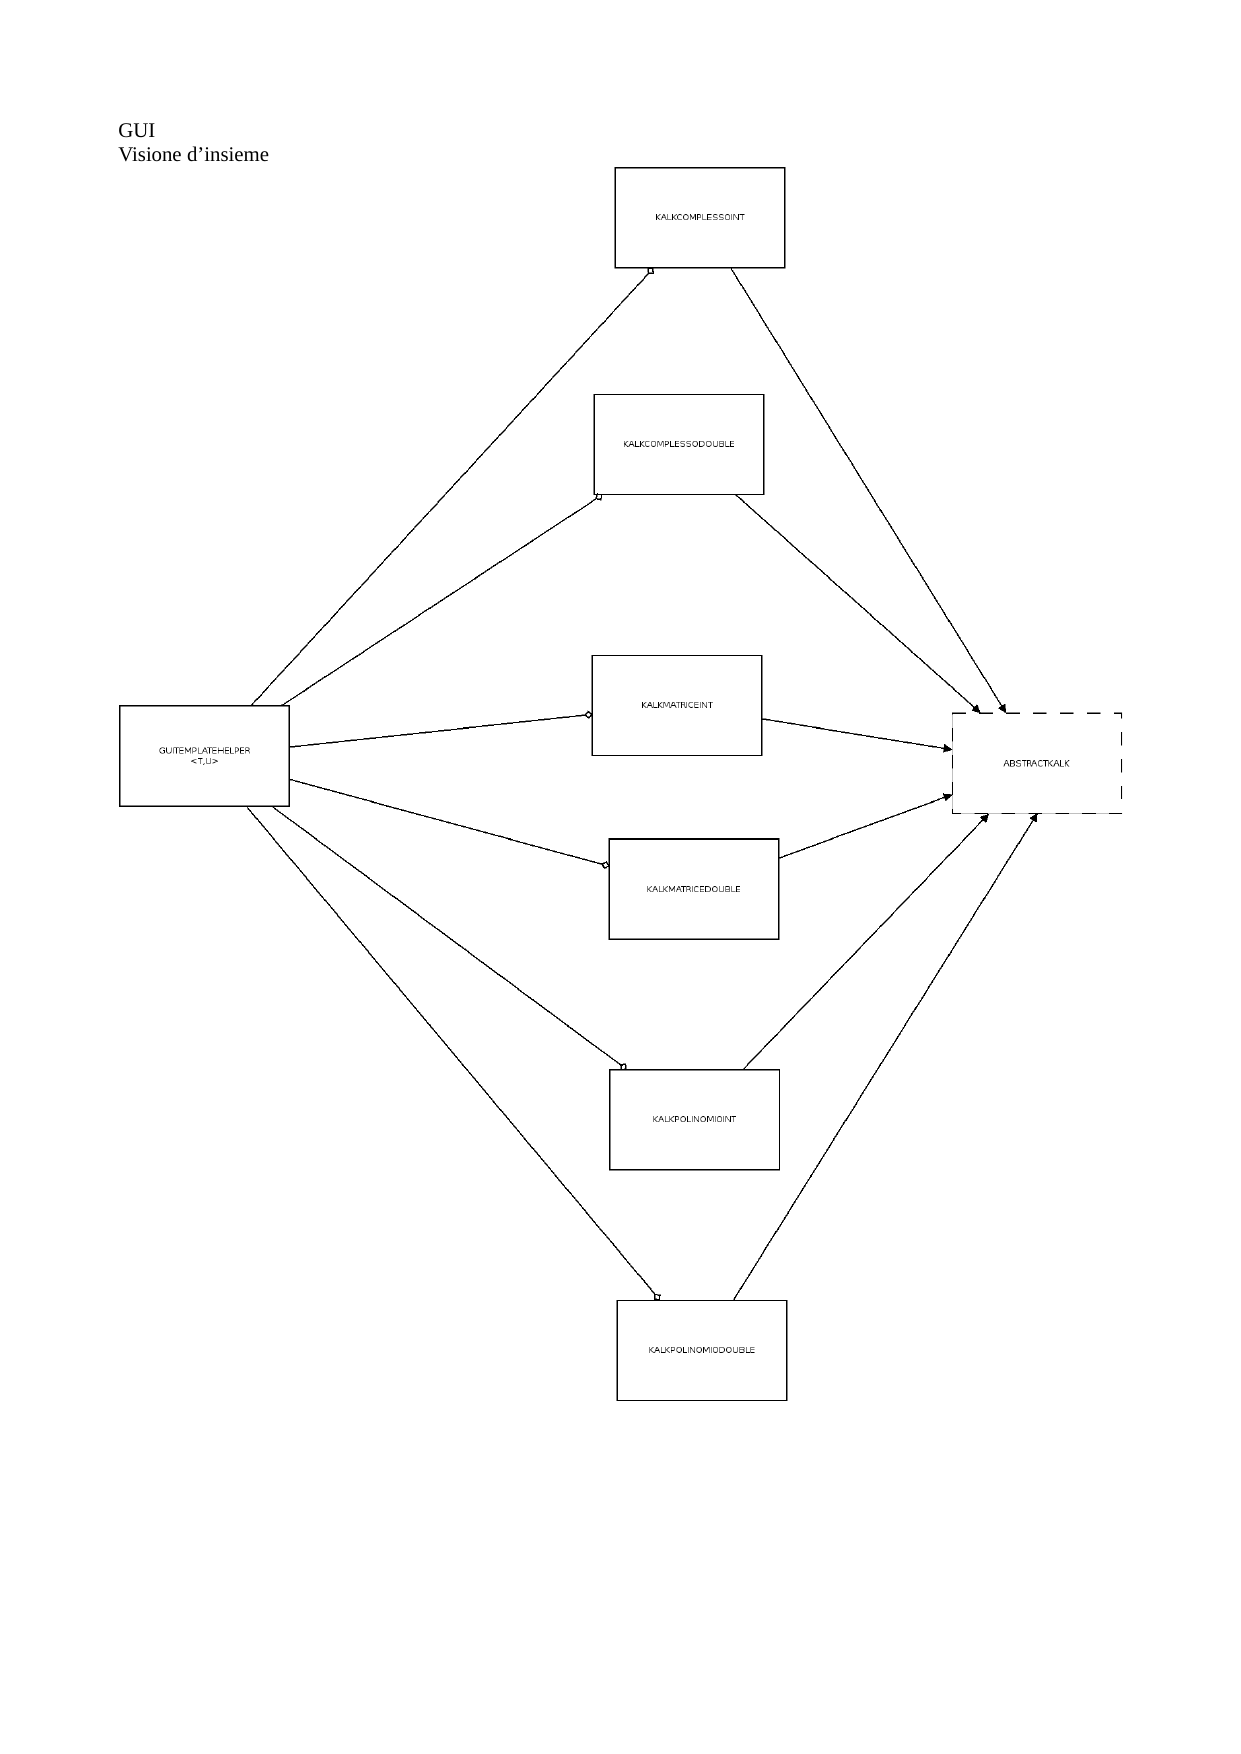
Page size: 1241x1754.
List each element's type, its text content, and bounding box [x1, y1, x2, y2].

picture [118, 166, 1123, 1401]
text Visione d’insieme [118, 142, 1122, 166]
text GUI [118, 118, 1122, 142]
